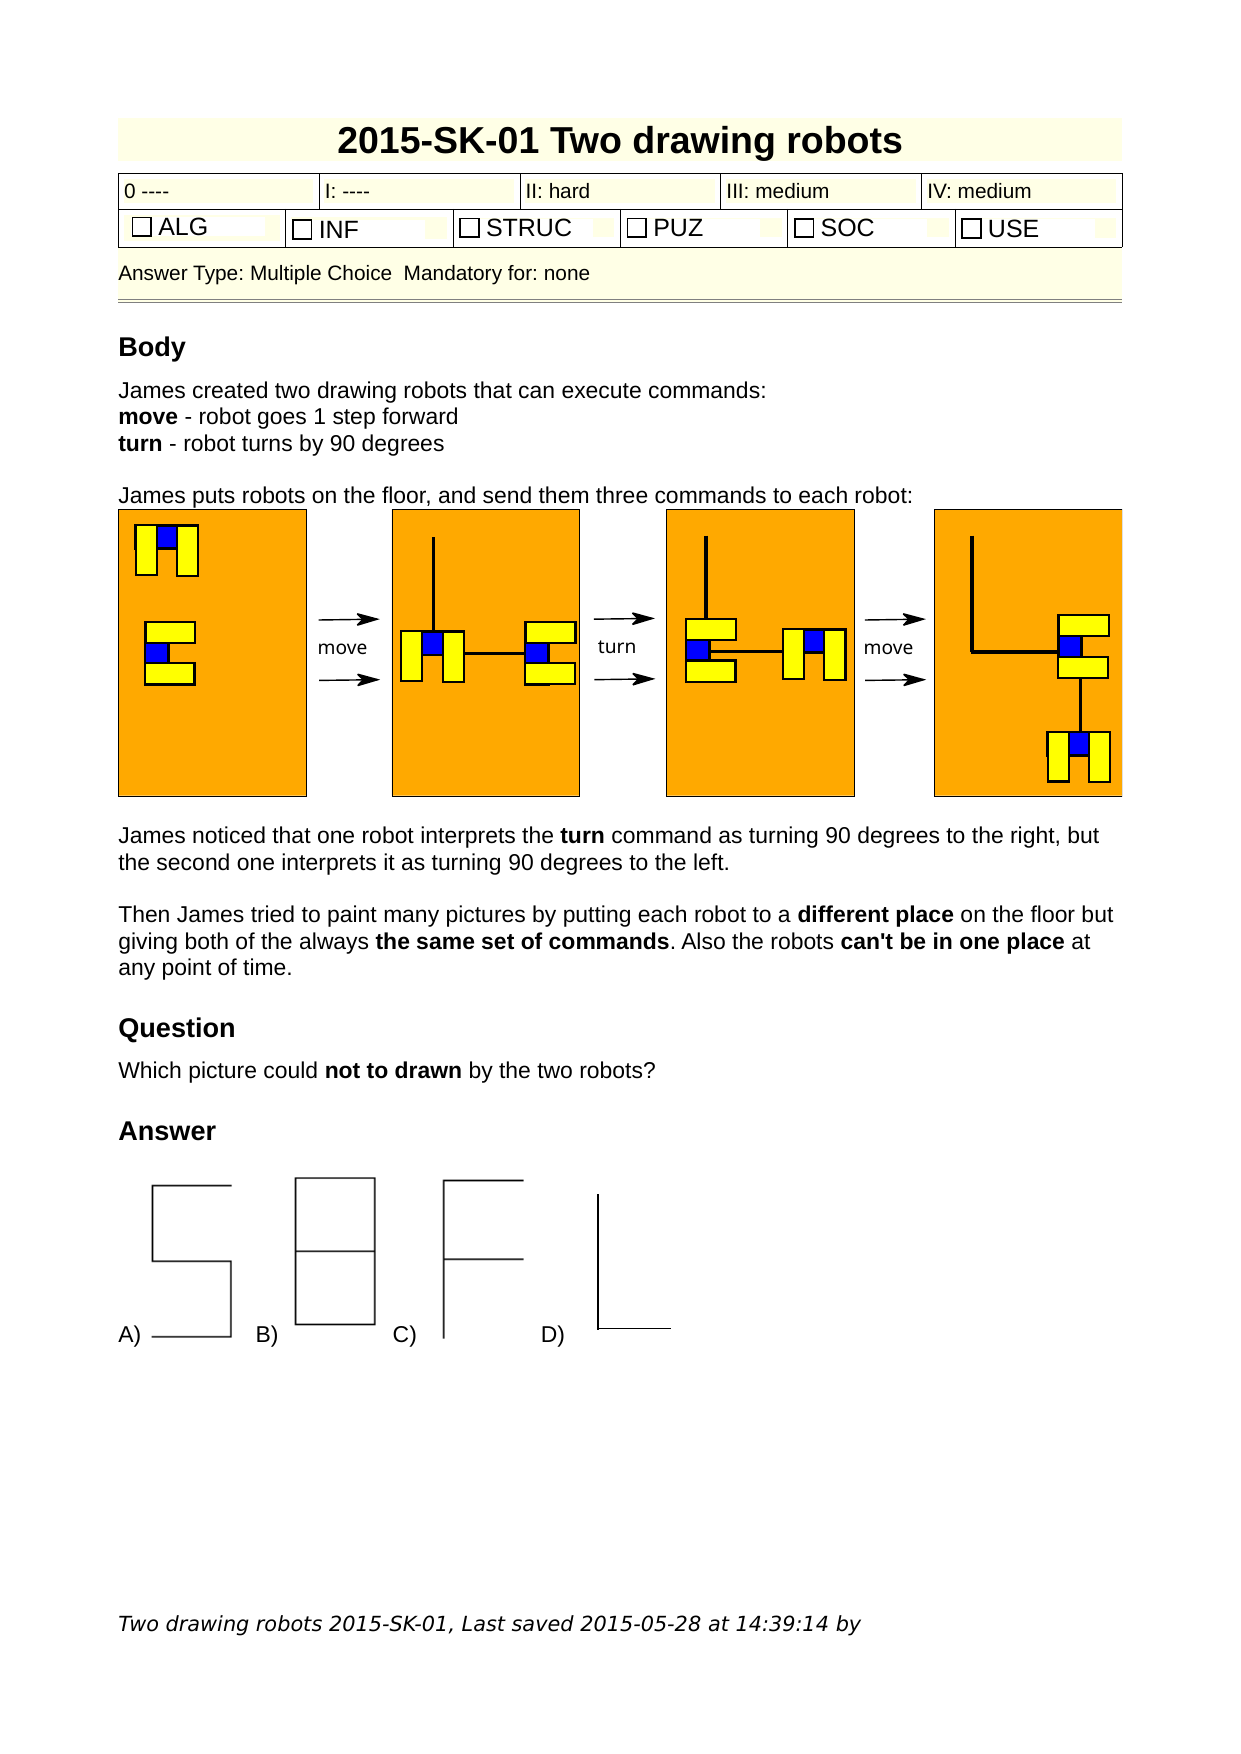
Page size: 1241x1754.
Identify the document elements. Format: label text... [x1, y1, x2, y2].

subtitle Answer [118, 1115, 1122, 1146]
table_header [119, 210, 285, 247]
table_header IV: medium [922, 174, 1122, 209]
title 2015-SK-01 Two drawing robots [118, 118, 1122, 161]
text James puts robots on the floor, and send them three commands to each robot: [118, 482, 1122, 509]
picture [284, 1160, 387, 1343]
picture [429, 1169, 535, 1350]
table_header [621, 210, 787, 247]
text Which picture could not to drawn by the two robots? [118, 1057, 1122, 1084]
text James created two drawing robots that can execute commands: move - robot goes 1 step forward turn - robot turns by 90 degrees [118, 377, 1122, 456]
table_header [286, 210, 453, 247]
table_header III: medium [721, 174, 921, 209]
table_header [454, 210, 620, 247]
table_header [788, 210, 955, 247]
text Then James tried to paint many pictures by putting each robot to a different place on the floor but giving both of the always the same set of commands. Also the robots can't be in one place at any point of time. [118, 901, 1122, 981]
text Answer Type: Multiple Choice Mandatory for: none [118, 261, 1122, 285]
subtitle Question [118, 1012, 1122, 1043]
text A) B) C) D) [118, 1161, 1122, 1355]
text James noticed that one robot interprets the turn command as turning 90 degrees to the right, but the second one interprets it as turning 90 degrees to the left. [118, 822, 1122, 875]
subtitle Body [118, 331, 1122, 363]
table_header [956, 210, 1122, 247]
picture [141, 1167, 243, 1356]
table_header I: ---- [320, 174, 520, 209]
table_header II: hard [521, 174, 720, 209]
table_header 0 ---- [119, 174, 319, 209]
